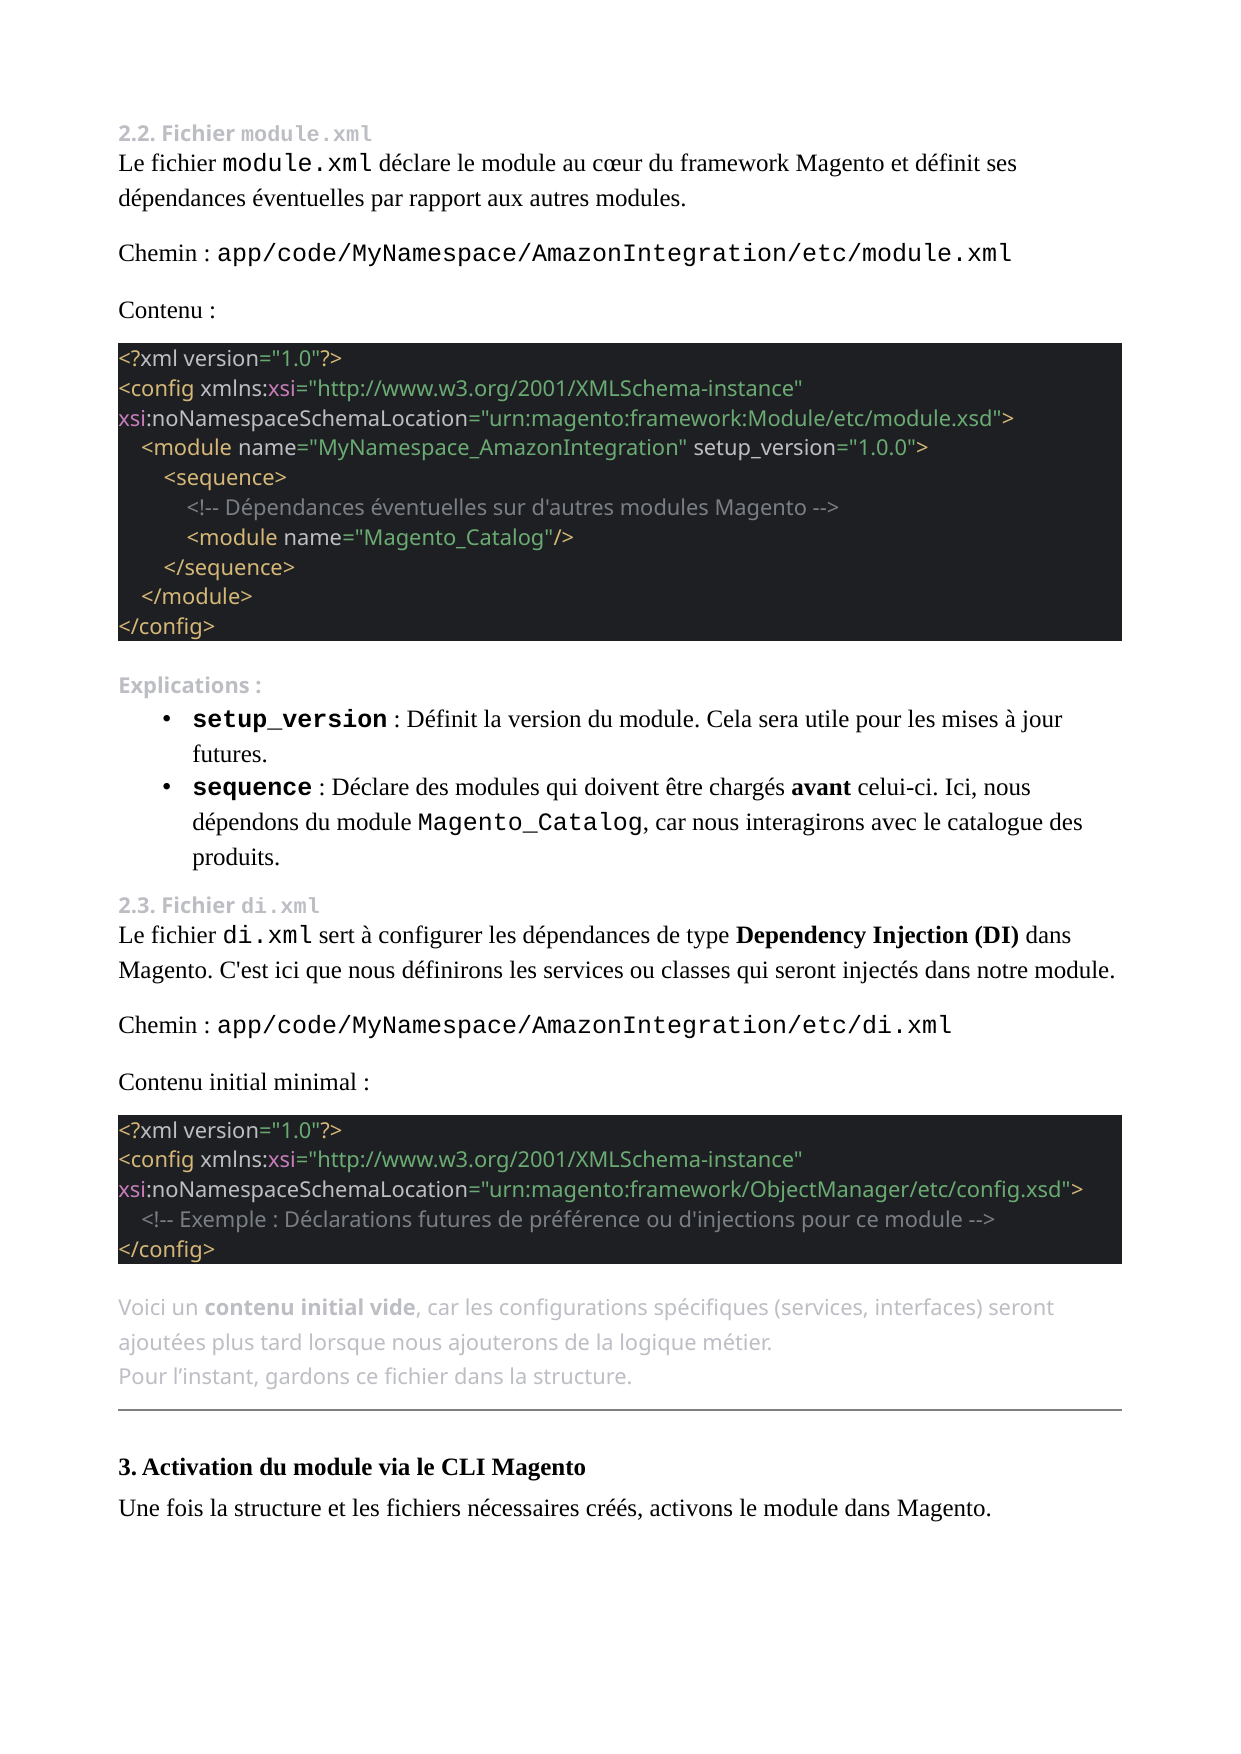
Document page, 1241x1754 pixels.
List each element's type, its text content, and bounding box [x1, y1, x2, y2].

text Chemin : app/code/MyNamespace/AmazonIntegration/etc/module.xml [118, 238, 1122, 269]
text Chemin : app/code/MyNamespace/AmazonIntegration/etc/di.xml [118, 1010, 1122, 1041]
subtitle 2.3. Fichier di.xml [118, 890, 1122, 920]
subtitle 2.2. Fichier module.xml [118, 118, 1122, 148]
text Explications : [118, 670, 1122, 699]
text <?xml version="1.0"?> <config xmlns:xsi="http://www.w3.org/2001/XMLSchema-instance" xsi:noNamespaceSchemaLocation="urn:magento:framework:Module/etc/module.xsd"> <module name="MyNamespace_AmazonIntegration" setup_version="1.0.0"> <sequence> <!-- Dépendances éventuelles sur d'autres modules Magento --> <module name="Magento_Catalog"/> </sequence> </module> </config> [118, 343, 1122, 641]
text Le fichier module.xml déclare le module au cœur du framework Magento et définit ses dépendances éventuelles par rapport aux autres modules. [118, 148, 1122, 212]
list sequence : Déclare des modules qui doivent être chargés avant celui-ci. Ici, nous dépendons du module Magento_Catalog, car nous interagirons avec le catalogue des produits. [162, 772, 1122, 871]
text Contenu initial minimal : [118, 1067, 1122, 1096]
subtitle 3. Activation du module via le CLI Magento [118, 1452, 1122, 1480]
text Le fichier di.xml sert à configurer les dépendances de type Dependency Injection (DI) dans Magento. C'est ici que nous définirons les services ou classes qui seront injectés dans notre module. [118, 920, 1122, 984]
text Une fois la structure et les fichiers nécessaires créés, activons le module dans Magento. [118, 1493, 1122, 1522]
list setup_version : Définit la version du module. Cela sera utile pour les mises à jour futures. [162, 704, 1122, 768]
text <?xml version="1.0"?> <config xmlns:xsi="http://www.w3.org/2001/XMLSchema-instance" xsi:noNamespaceSchemaLocation="urn:magento:framework/ObjectManager/etc/config.xsd"> <!-- Exemple : Déclarations futures de préférence ou d'injections pour ce module --> </config> [118, 1115, 1122, 1264]
text Contenu : [118, 295, 1122, 324]
text Voici un contenu initial vide, car les configurations spécifiques (services, interfaces) seront ajoutées plus tard lorsque nous ajouterons de la logique métier. Pour l’instant, gardons ce fichier dans la structure. [118, 1292, 1122, 1391]
